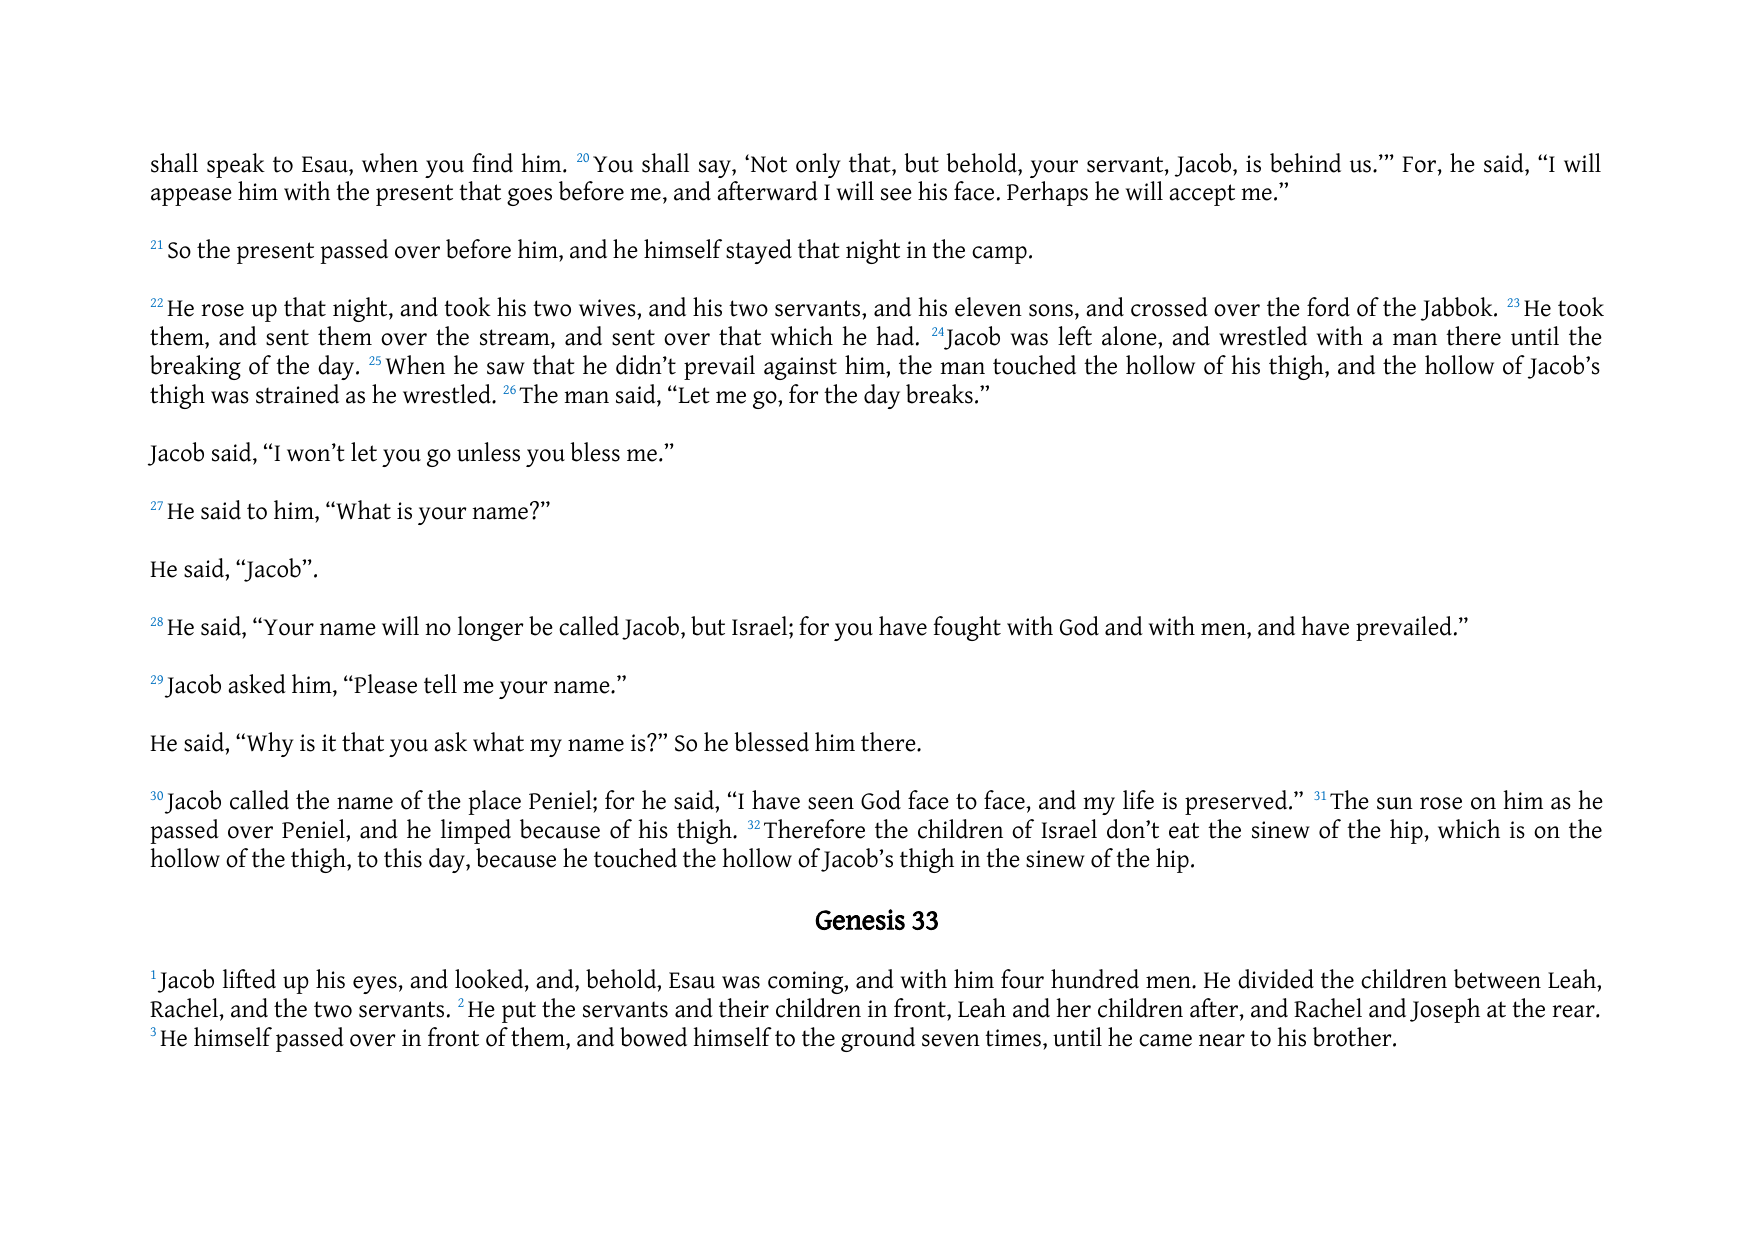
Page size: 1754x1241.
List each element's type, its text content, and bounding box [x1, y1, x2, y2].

text 28 He said, “Your name will no longer be called Jacob, but Israel; for you have fought with God and with men, and have prevailed.” [150, 613, 1604, 642]
text 30 Jacob called the name of the place Peniel; for he said, “I have seen God face to face, and my life is preserved.” 31 The sun rose on him as he passed over Peniel, and he limped because of his thigh. 32 Therefore the children of Israel don’t eat the sinew of the hip, which is on the hollow of the thigh, to this day, because he touched the hollow of Jacob’s thigh in the sinew of the hip. [150, 788, 1604, 874]
text 1 Jacob lifted up his eyes, and looked, and, behold, Esau was coming, and with him four hundred men. He divided the children between Leah, Rachel, and the two servants. 2 He put the servants and their children in front, Leah and her children after, and Rachel and Joseph at the rear. 3 He himself passed over in front of them, and bowed himself to the ground seven times, until he came near to his brother. [150, 966, 1604, 1053]
text shall speak to Esau, when you find him. 20 You shall say, ‘Not only that, but behold, your servant, Jacob, is behind us.’” For, he said, “I will appease him with the present that goes before me, and afterward I will see his face. Perhaps he will accept me.” [150, 150, 1604, 208]
text 22 He rose up that night, and took his two wives, and his two servants, and his eleven sons, and crossed over the ford of the Jabbok. 23 He took them, and sent them over the stream, and sent over that which he had. 24 Jacob was left alone, and wrestled with a man there until the breaking of the day. 25 When he saw that he didn’t prevail against him, the man touched the hollow of his thigh, and the hollow of Jacob’s thigh was strained as he wrestled. 26 The man said, “Let me go, for the day breaks.” [150, 295, 1604, 410]
text He said, “Why is it that you ask what my name is?” So he blessed him there. [150, 729, 1604, 758]
text 27 He said to him, “What is your name?” [150, 497, 1604, 526]
text 29 Jacob asked him, “Please tell me your name.” [150, 672, 1604, 700]
text He said, “Jacob”. [150, 556, 1604, 584]
text 21 So the present passed over before him, and he himself stayed that night in the camp. [150, 237, 1604, 266]
text Genesis 33 [150, 903, 1604, 937]
text Jacob said, “I won’t let you go unless you bless me.” [150, 439, 1604, 468]
